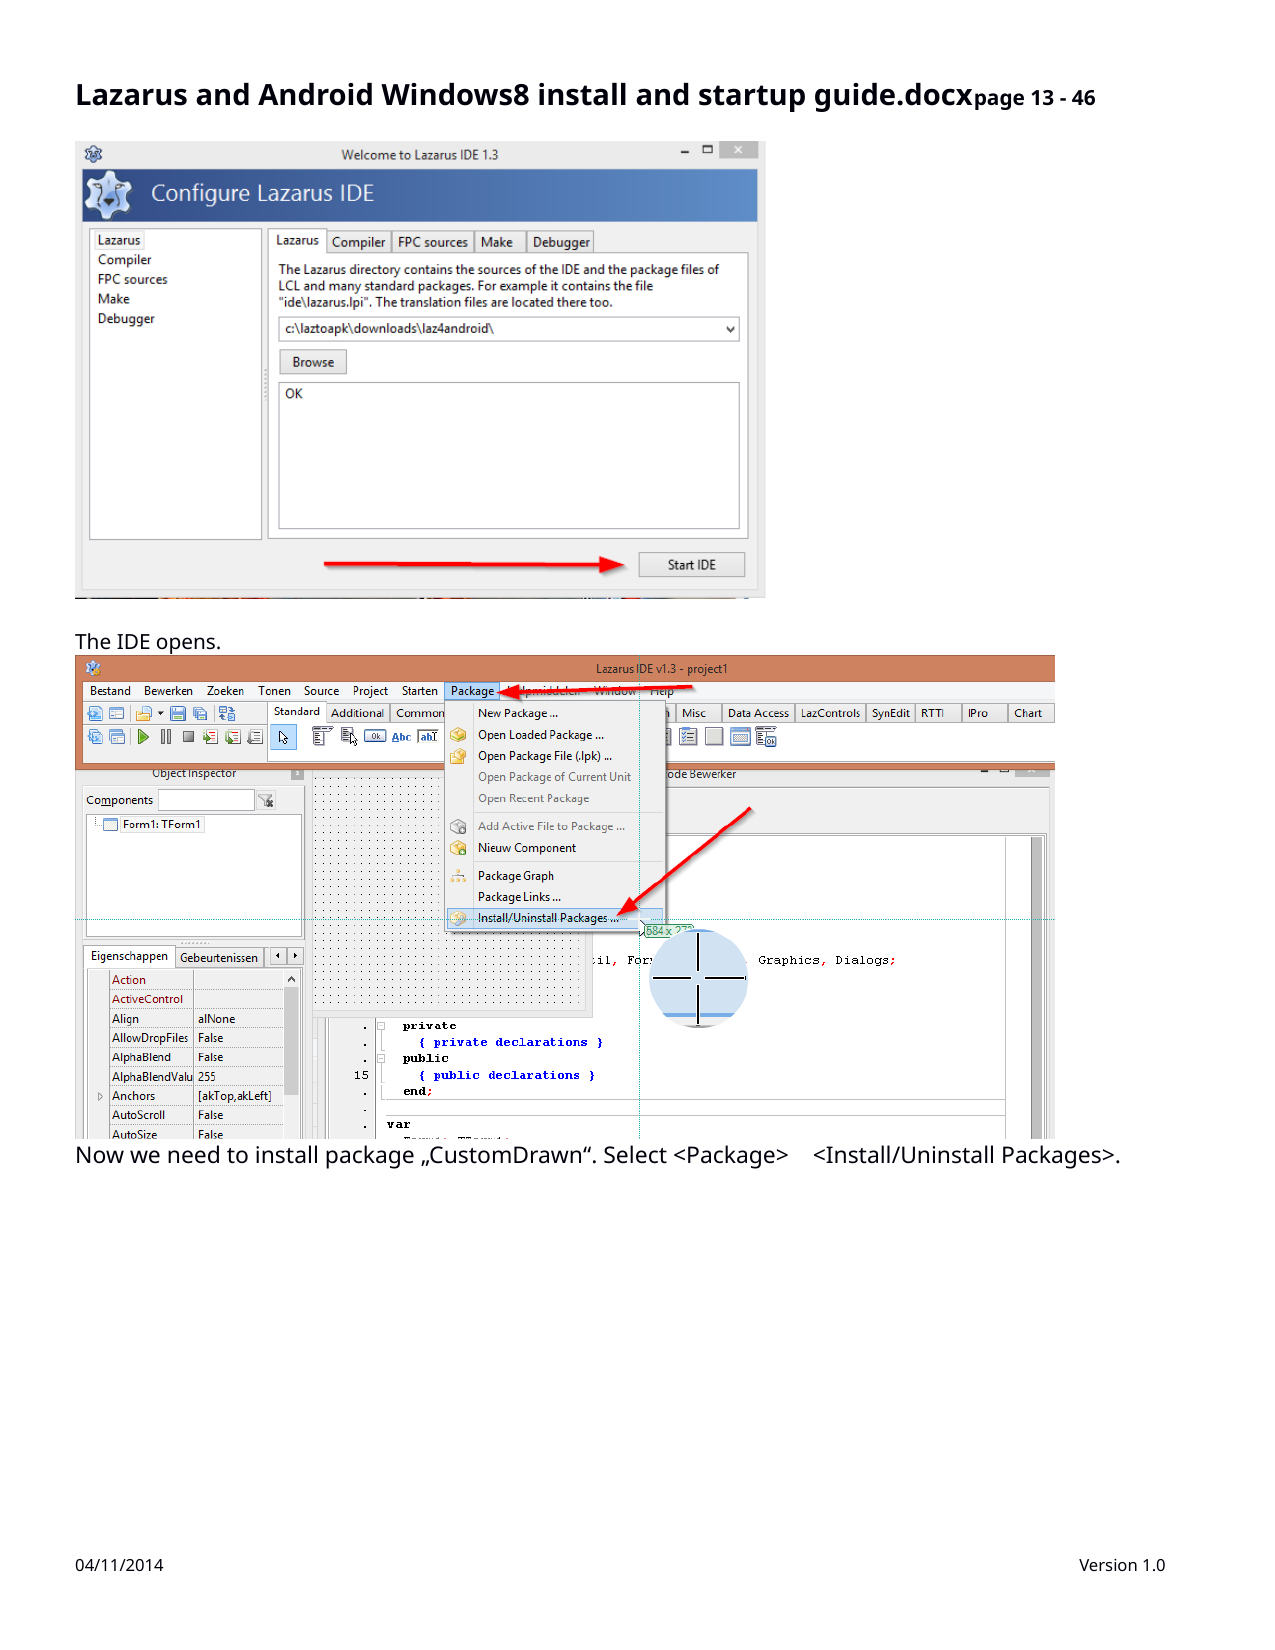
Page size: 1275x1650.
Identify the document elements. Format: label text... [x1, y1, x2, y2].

picture [75, 655, 1055, 1139]
picture [75, 141, 766, 599]
text Now we need to install package „CustomDrawn“. Select <Package> <Install/Uninstall Packages>. [75, 1139, 1200, 1170]
text The IDE opens. [75, 627, 1200, 655]
